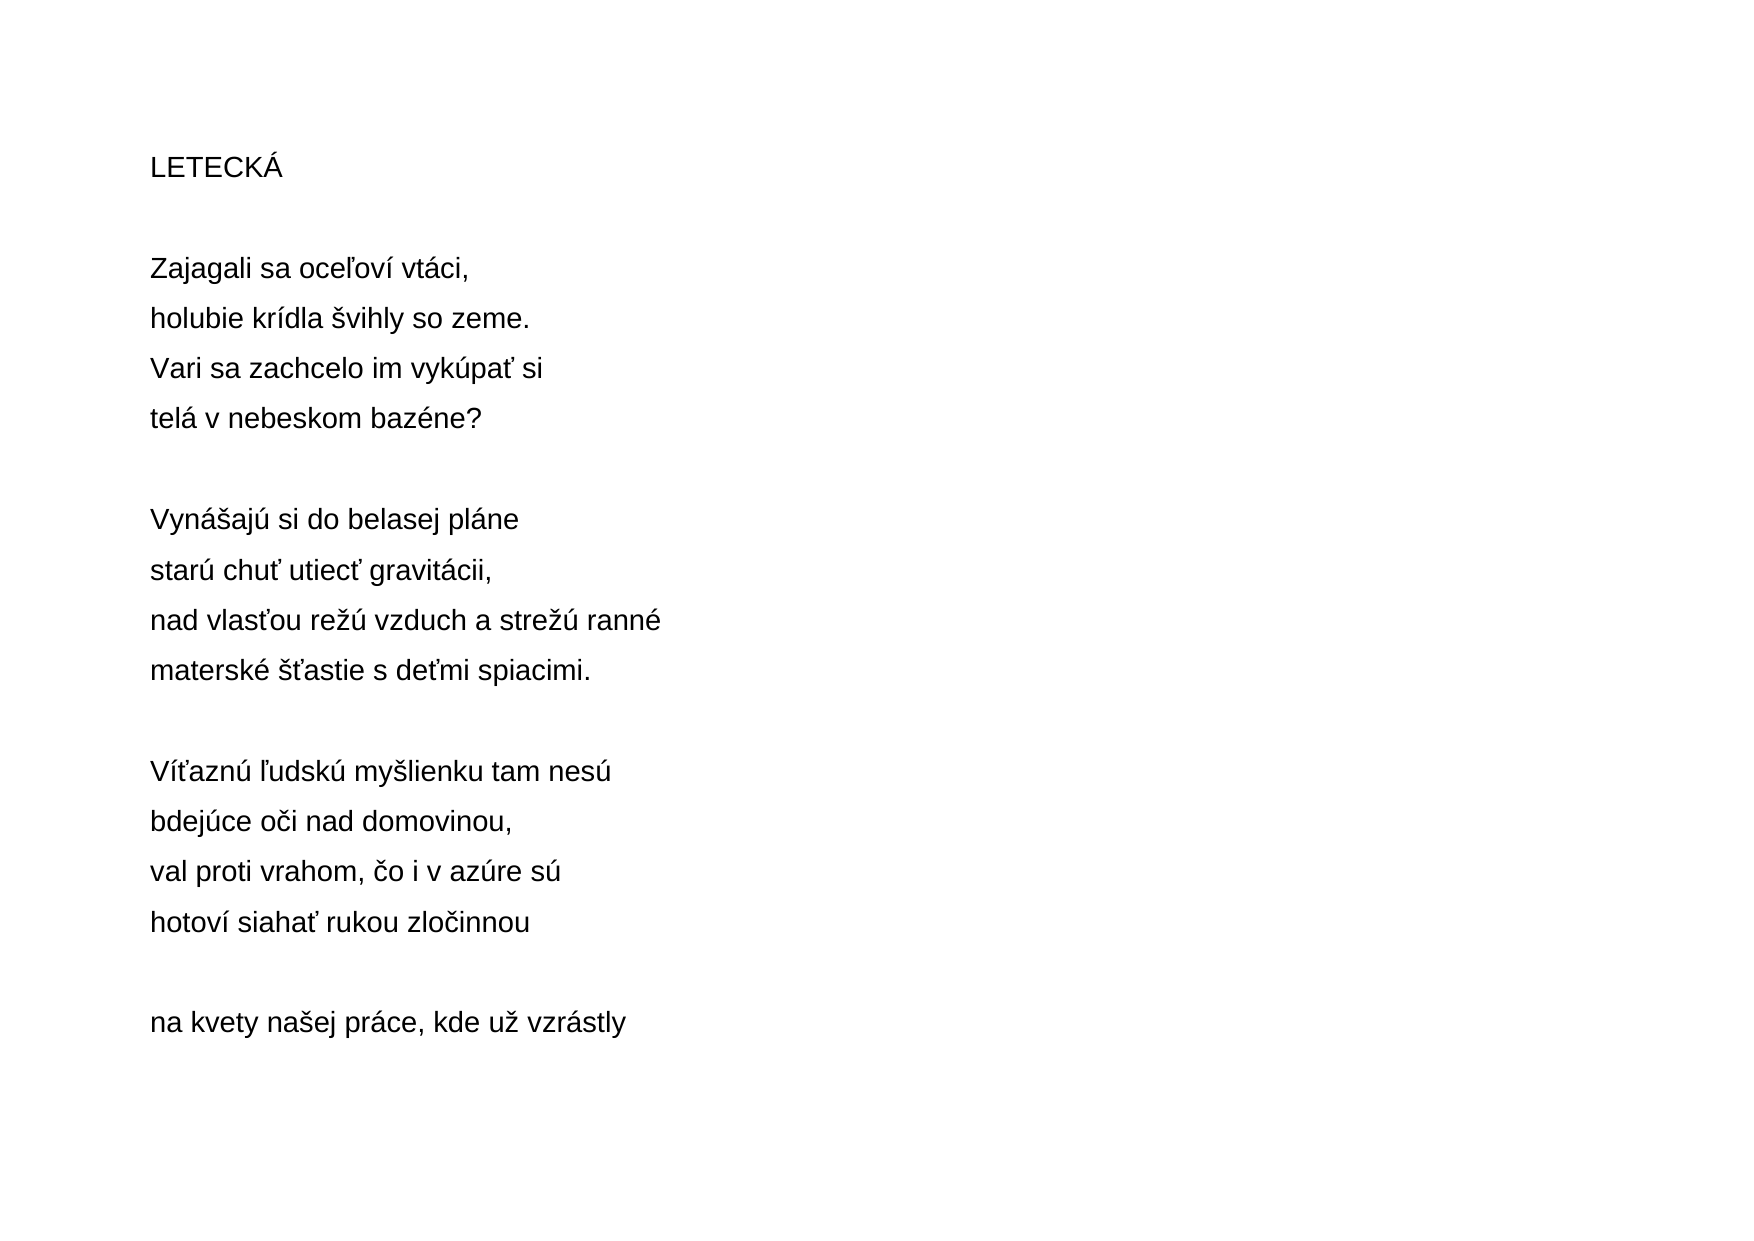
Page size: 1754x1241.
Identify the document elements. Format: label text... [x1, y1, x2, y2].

text LETECKÁ [150, 150, 1243, 183]
text val proti vrahom, čo i v azúre sú [150, 854, 1243, 888]
text Zajagali sa oceľoví vtáci, [150, 251, 1243, 284]
text starú chuť utiecť gravitácii, [150, 552, 1243, 586]
text Víťaznú ľudskú myšlienku tam nesú [150, 754, 1243, 787]
text Vynášajú si do belasej pláne [150, 502, 1243, 536]
text materské šťastie s deťmi spiacimi. [150, 653, 1243, 687]
text bdejúce oči nad domovinou, [150, 804, 1243, 838]
text telá v nebeskom bazéne? [150, 402, 1243, 435]
text na kvety našej práce, kde už vzrástly [150, 1005, 1243, 1039]
text Vari sa zachcelo im vykúpať si [150, 351, 1243, 385]
text hotoví siahať rukou zločinnou [150, 905, 1243, 938]
text nad vlasťou režú vzduch a strežú ranné [150, 603, 1243, 636]
text holubie krídla švihly so zeme. [150, 301, 1243, 334]
